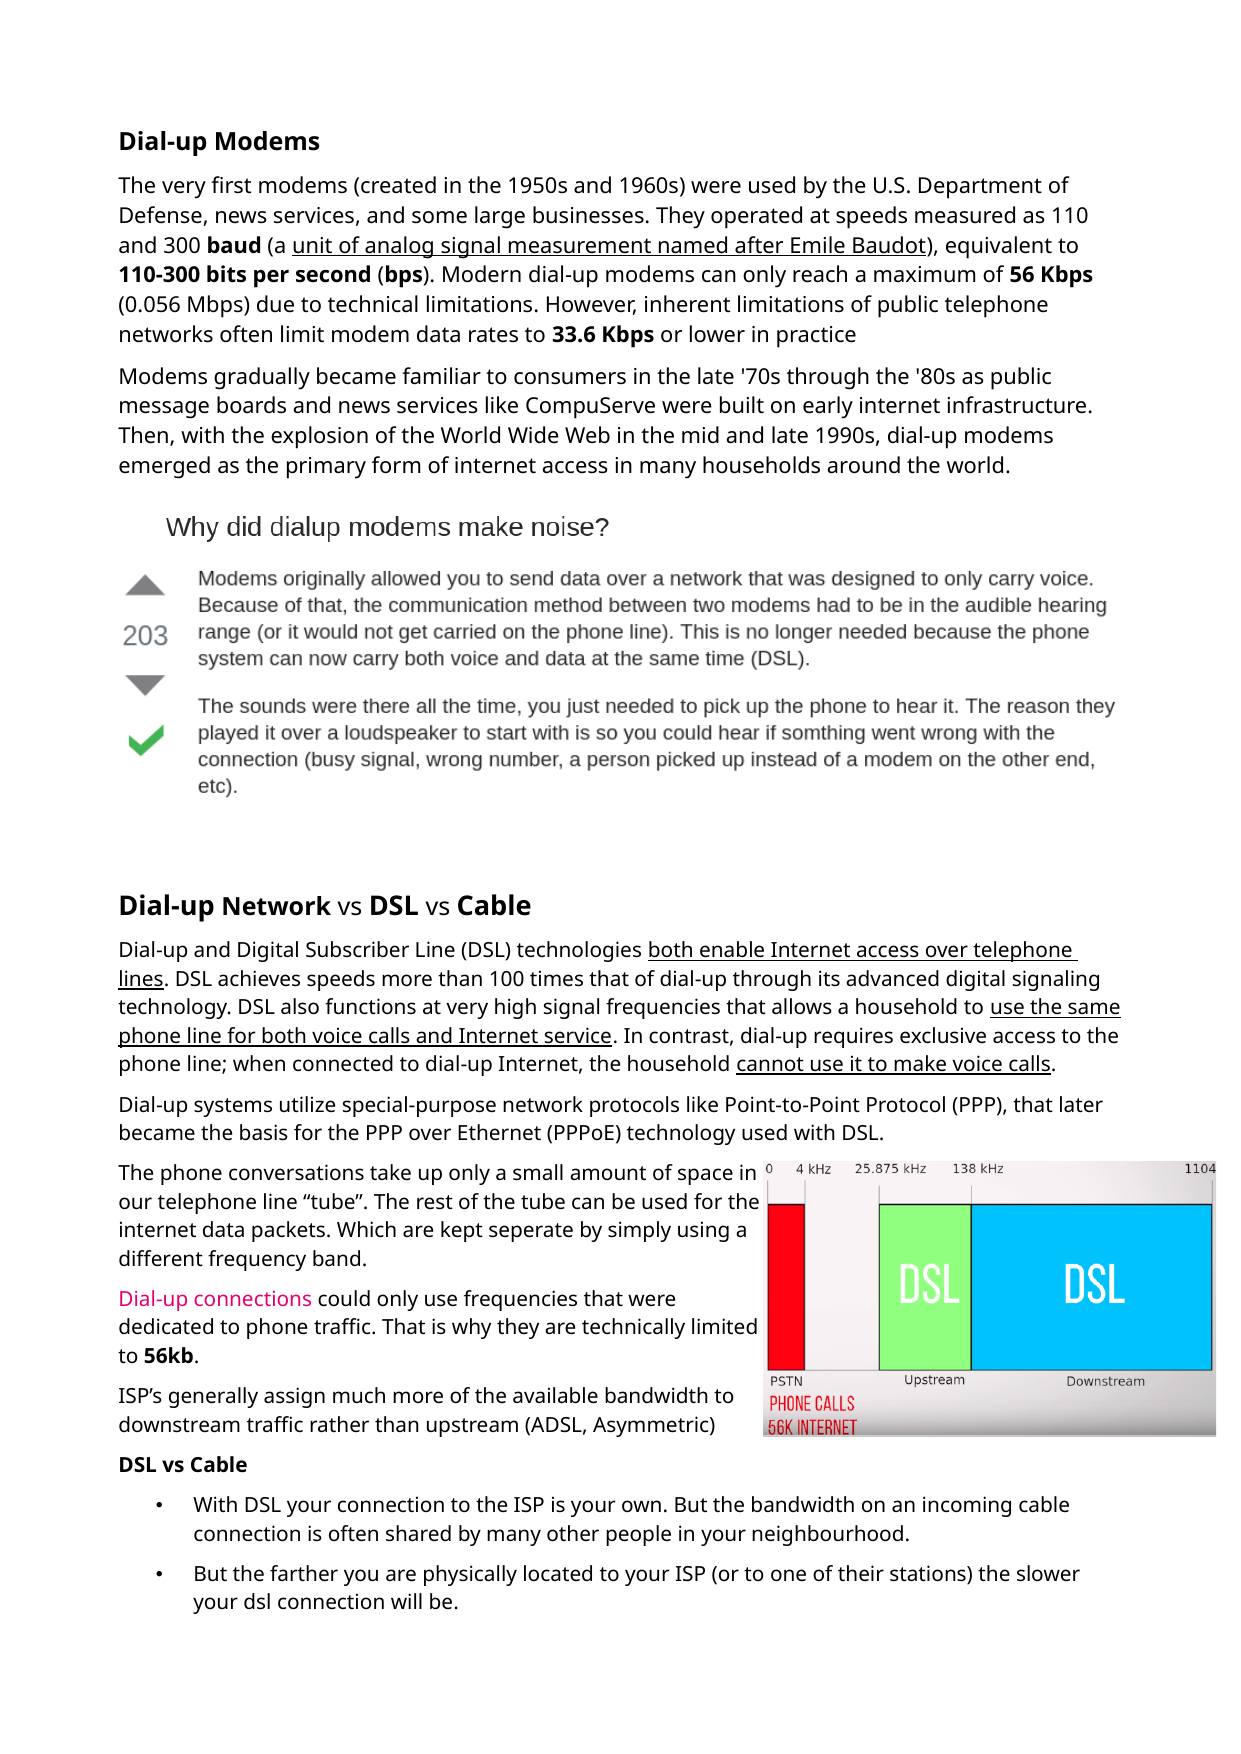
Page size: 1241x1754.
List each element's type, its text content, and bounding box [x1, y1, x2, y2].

text Dial-up Network vs DSL vs Cable [118, 887, 1122, 924]
text Dial-up systems utilize special-purpose network protocols like Point-to-Point Protocol (PPP), that later became the basis for the PPP over Ethernet (PPPoE) technology used with DSL. [118, 1090, 1122, 1147]
text DSL vs Cable [118, 1450, 1122, 1478]
text Dial-up connections could only use frequencies that were dedicated to phone traffic. That is why they are technically limited to 56kb. [118, 1284, 763, 1369]
picture [763, 1161, 1217, 1437]
text ISP’s generally assign much more of the available bandwidth to downstream traffic rather than upstream (ADSL, Asymmetric) [118, 1381, 1122, 1438]
list But the farther you are physically located to your ISP (or to one of their stations) the slower your dsl connection will be. [156, 1559, 1122, 1616]
list With DSL your connection to the ISP is your own. But the bandwidth on an incoming cable connection is often shared by many other people in your neighbourhood. [156, 1490, 1122, 1547]
text The very first modems (created in the 1950s and 1960s) were used by the U.S. Department of Defense, news services, and some large businesses. They operated at speeds measured as 110 and 300 baud (a unit of analog signal measurement named after Emile Baudot), equivalent to 110-300 bits per second (bps). Modern dial-up modems can only reach a maximum of 56 Kbps (0.056 Mbps) due to technical limitations. However, inherent limitations of public telephone networks often limit modem data rates to 33.6 Kbps or lower in practice [118, 170, 1122, 349]
text Dial-up Modems [118, 124, 1122, 158]
text Dial-up and Digital Subscriber Line (DSL) technologies both enable Internet access over telephone lines. DSL achieves speeds more than 100 times that of dial-up through its advanced digital signaling technology. DSL also functions at very high signal frequencies that allows a household to use the same phone line for both voice calls and Internet service. In contrast, dial-up requires exclusive access to the phone line; when connected to dial-up Internet, the household cannot use it to make voice calls. [118, 936, 1122, 1078]
picture [159, 512, 612, 545]
picture [118, 561, 1123, 804]
text The phone conversations take up only a small amount of space in our telephone line “tube”. The rest of the tube can be used for the internet data packets. Which are kept seperate by simply using a different frequency band. [118, 1158, 1122, 1272]
text Modems gradually became familiar to consumers in the late '70s through the '80s as public message boards and news services like CompuServe were built on early internet infrastructure. Then, with the explosion of the World Wide Web in the mid and late 1990s, dial-up modems emerged as the primary form of internet access in many households around the world. [118, 361, 1122, 480]
